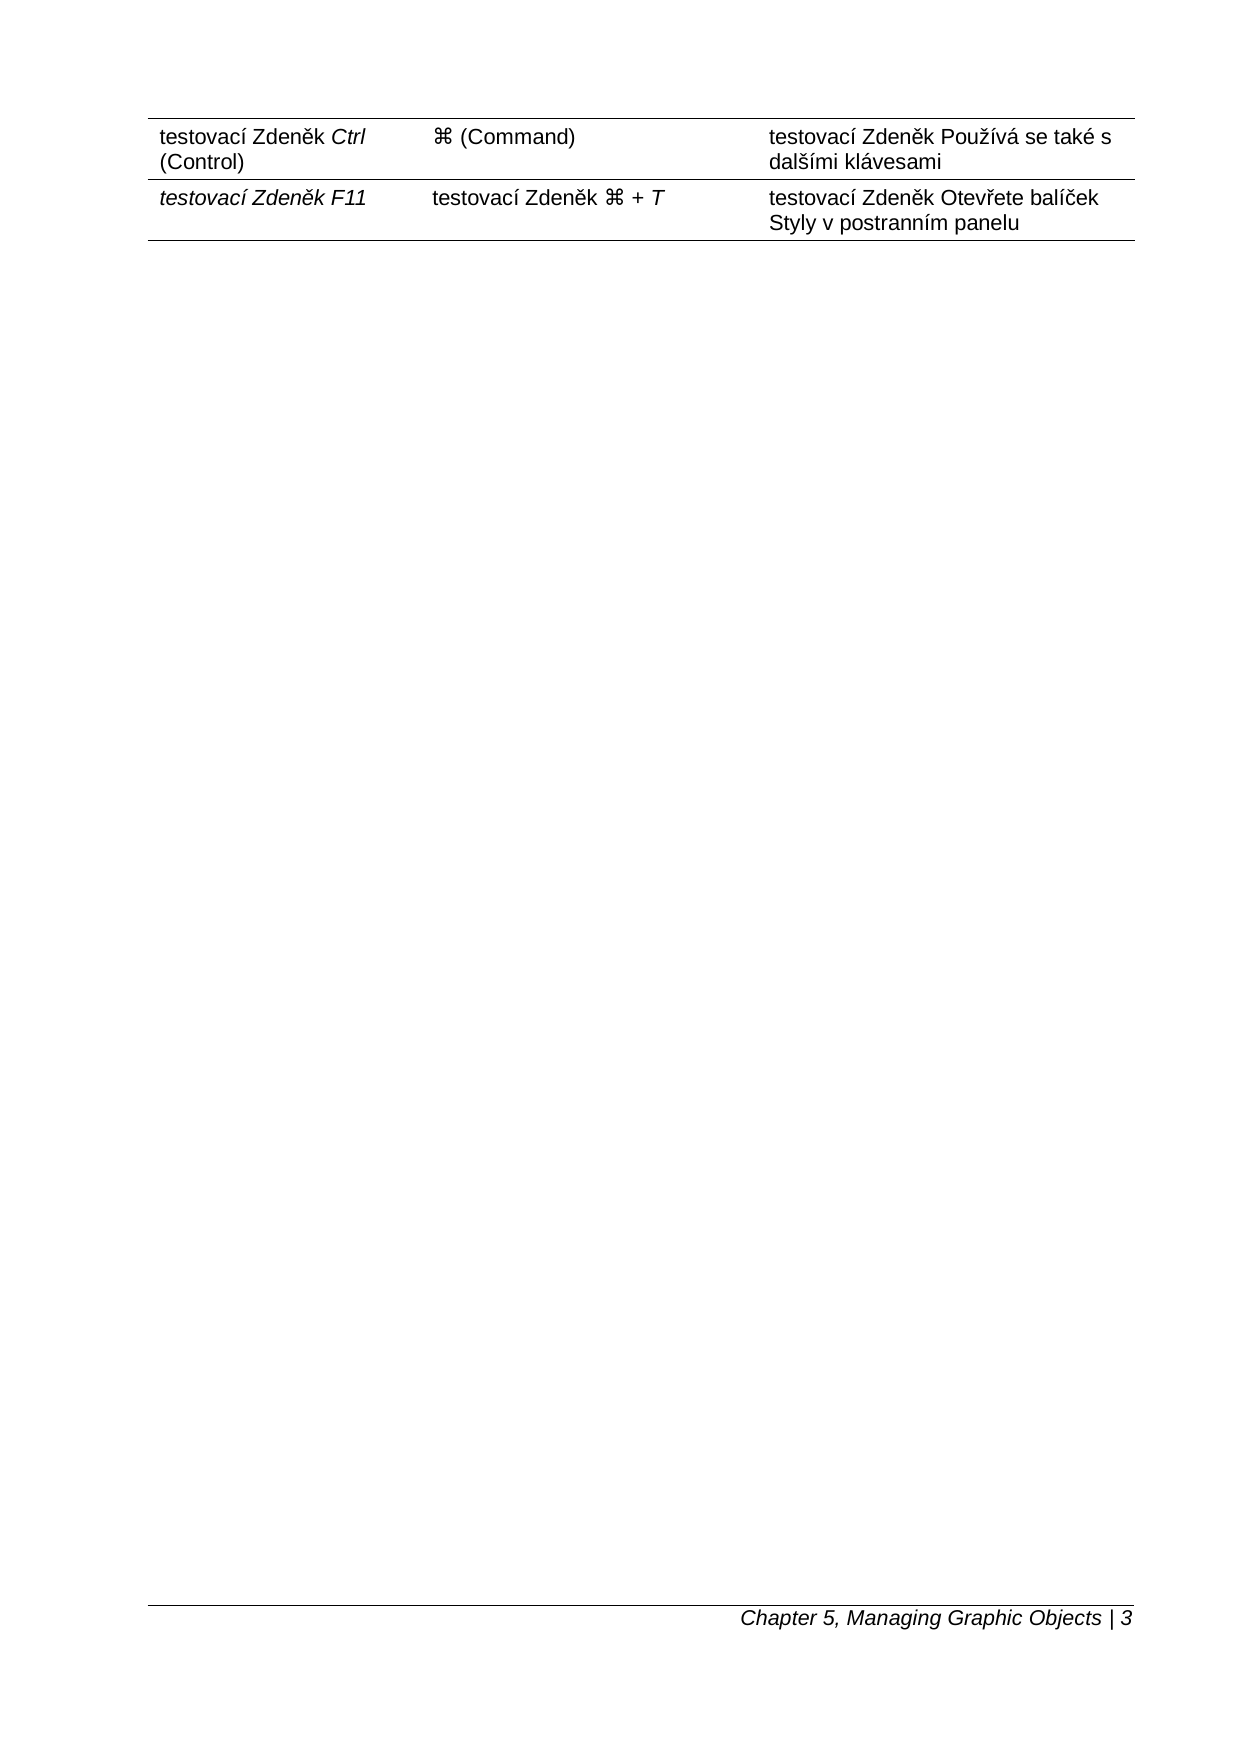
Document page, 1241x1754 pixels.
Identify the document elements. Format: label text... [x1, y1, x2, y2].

table_cell testovací Zdeněk Používá se také s dalšími klávesami [757, 119, 1135, 179]
table_cell testovací Zdeněk Otevřete balíček Styly v postranním panelu [757, 180, 1135, 239]
table_cell testovací Zdeněk Ctrl (Control) [148, 119, 420, 179]
table_cell testovací Zdeněk ⌘ + T [420, 180, 757, 239]
table_cell testovací Zdeněk F11 [148, 180, 420, 239]
table_cell ⌘ (Command) [420, 119, 757, 179]
